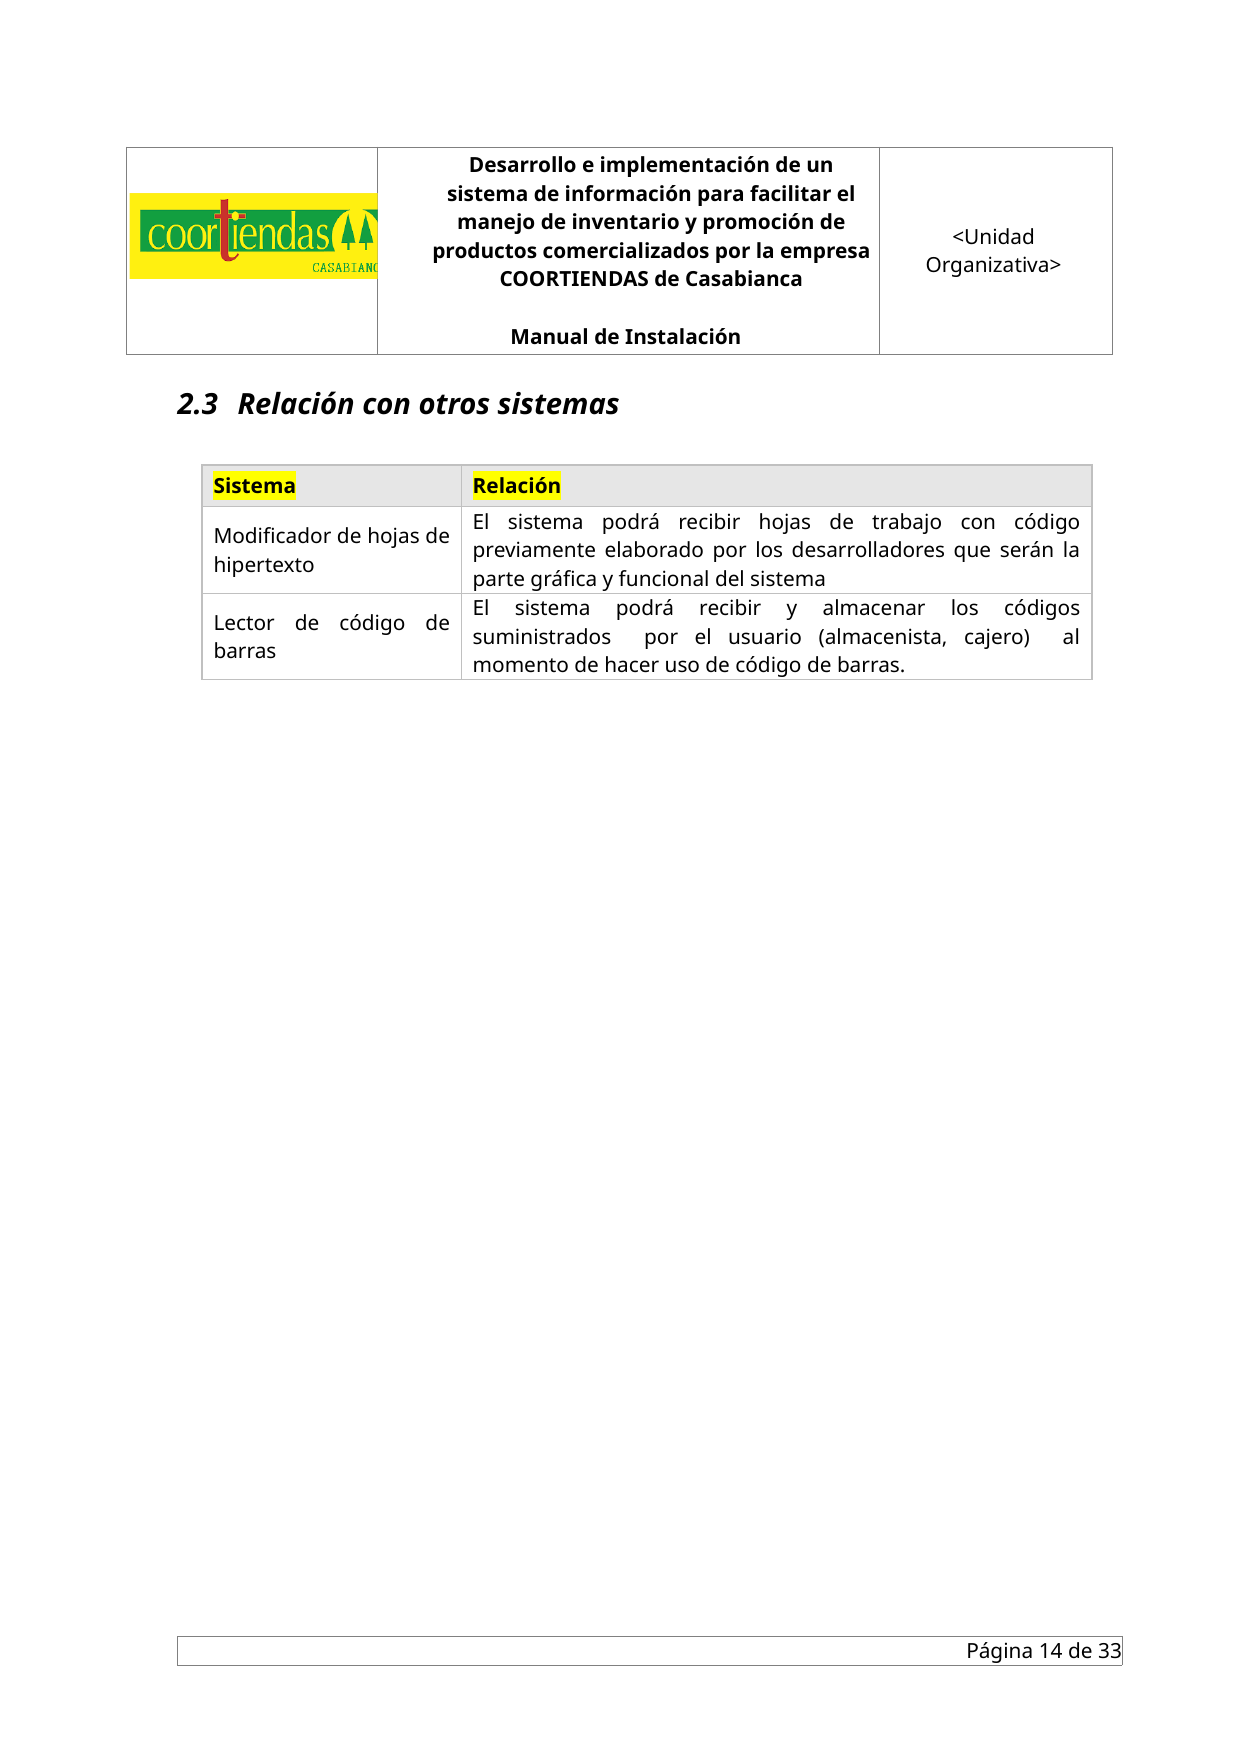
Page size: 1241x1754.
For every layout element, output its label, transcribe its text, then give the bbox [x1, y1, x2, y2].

table_header Sistema [203, 466, 461, 506]
table_cell El sistema podrá recibir hojas de trabajo con código previamente elaborado por los desarrolladores que serán la parte gráfica y funcional del sistema [462, 507, 1091, 592]
table_cell El sistema podrá recibir y almacenar los códigos suministrados por el usuario (almacenista, cajero) al momento de hacer uso de código de barras. [462, 594, 1091, 679]
subtitle Relación con otros sistemas [177, 383, 1122, 423]
table_cell Lector de código de barras [203, 594, 461, 679]
table_header Relación [462, 466, 1091, 506]
table_cell Modificador de hojas de hipertexto [203, 507, 461, 592]
